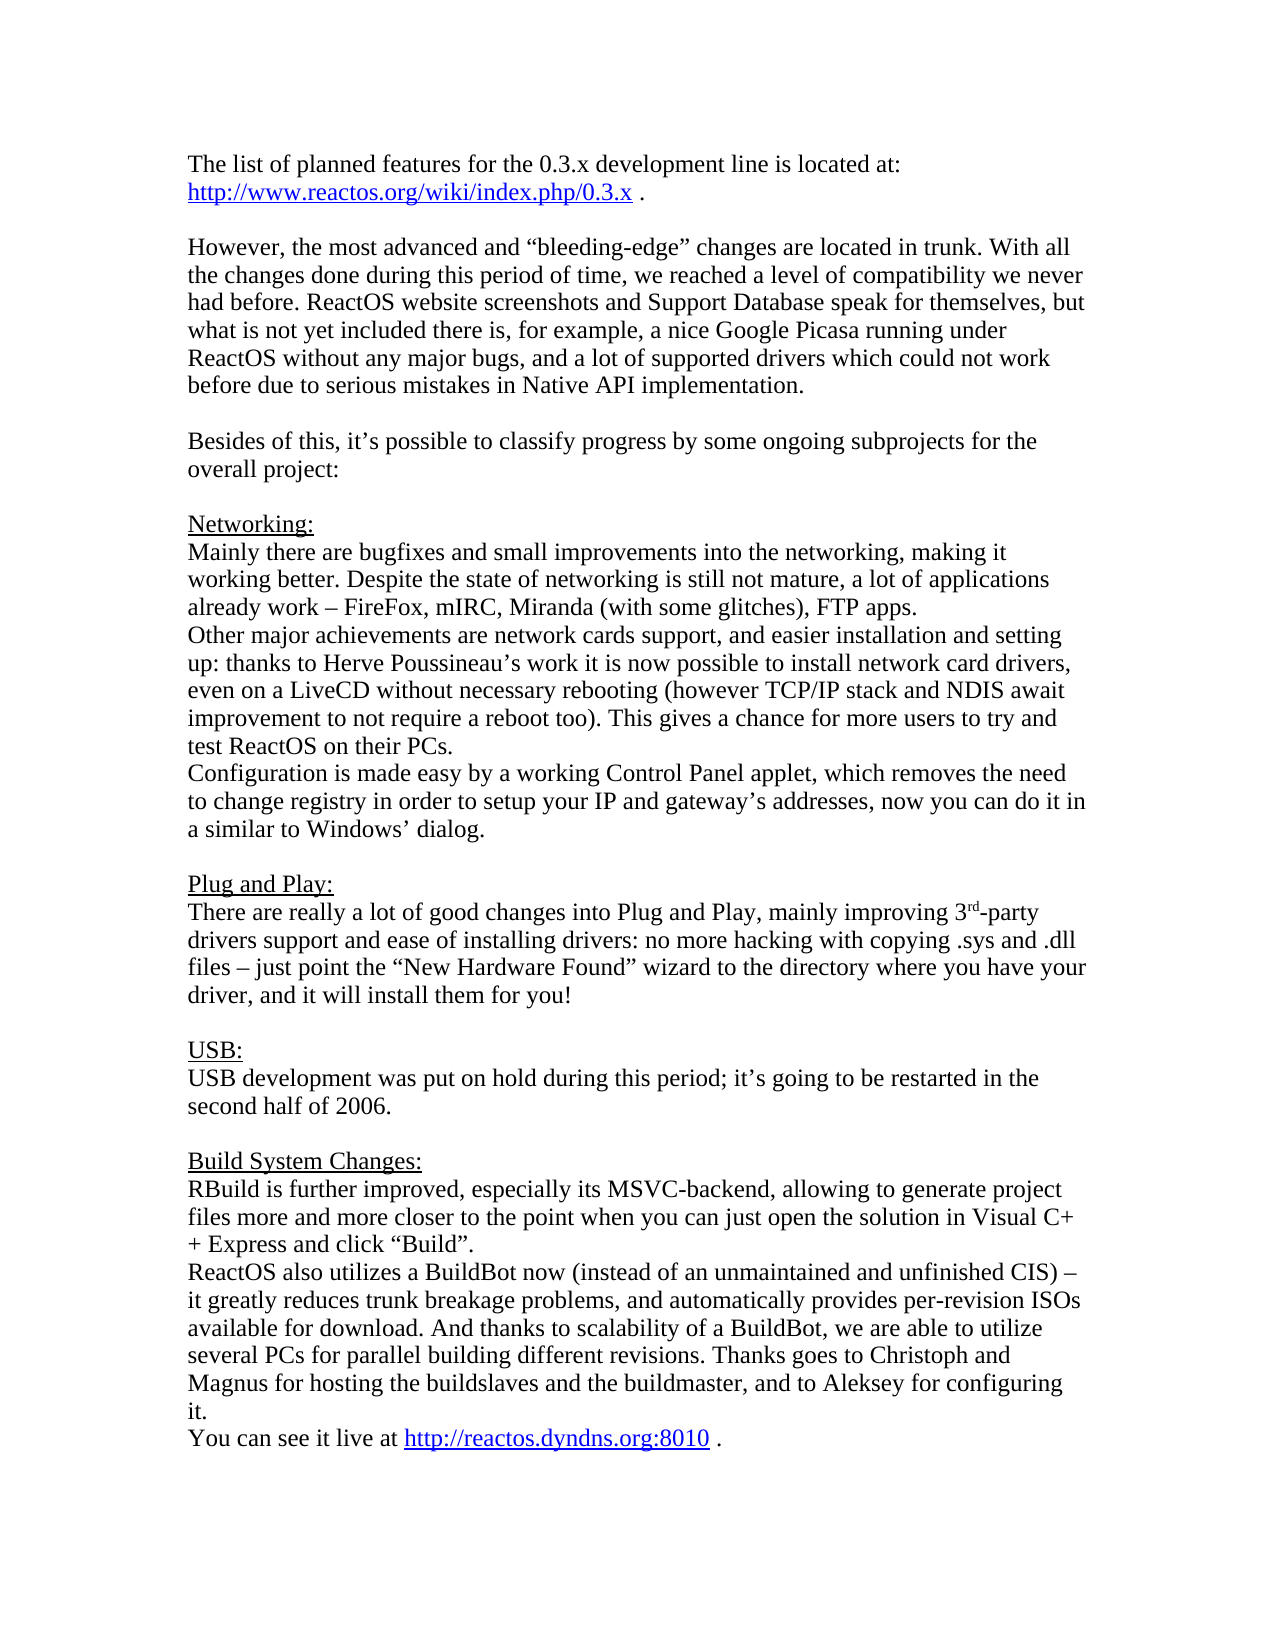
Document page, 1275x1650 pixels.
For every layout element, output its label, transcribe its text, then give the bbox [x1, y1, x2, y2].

text Besides of this, it’s possible to classify progress by some ongoing subprojects for the overall project: [187, 427, 1087, 482]
text There are really a lot of good changes into Plug and Play, mainly improving 3rd-party drivers support and ease of installing drivers: no more hacking with copying .sys and .dll files – just point the “New Hardware Found” wizard to the directory where you have your driver, and it will install them for you! [187, 898, 1087, 1009]
text Configuration is made easy by a working Control Panel applet, which removes the need to change registry in order to setup your IP and gateway’s addresses, now you can do it in a similar to Windows’ dialog. [187, 759, 1087, 843]
text USB development was put on hold during this period; it’s going to be restarted in the second half of 2006. [187, 1064, 1087, 1120]
text http://www.reactos.org/wiki/index.php/0.3.x . [187, 178, 1087, 205]
text ReactOS also utilizes a BuildBot now (instead of an unmaintained and unfinished CIS) – it greatly reduces trunk breakage problems, and automatically provides per-revision ISOs available for download. And thanks to scalability of a BuildBot, we are able to utilize several PCs for parallel building different revisions. Thanks goes to Christoph and Magnus for hosting the buildslaves and the buildmaster, and to Aleksey for configuring it. [187, 1258, 1087, 1424]
text USB: [187, 1037, 1087, 1064]
text However, the most advanced and “bleeding-edge” changes are located in trunk. With all the changes done during this period of time, we reached a level of compatibility we never had before. ReactOS website screenshots and Support Database speak for themselves, but what is not yet included there is, for example, a nice Google Picasa running under ReactOS without any major bugs, and a lot of supported drivers which could not work before due to serious mistakes in Native API implementation. [187, 233, 1087, 399]
text Mainly there are bugfixes and small improvements into the networking, making it working better. Despite the state of networking is still not mature, a lot of applications already work – FireFox, mIRC, Miranda (with some glitches), FTP apps. [187, 538, 1087, 621]
text The list of planned features for the 0.3.x development line is located at: [187, 150, 1087, 178]
text Build System Changes: [187, 1147, 1087, 1175]
text RBuild is further improved, especially its MSVC-backend, allowing to generate project files more and more closer to the point when you can just open the solution in Visual C++ Express and click “Build”. [187, 1175, 1087, 1258]
text You can see it live at http://reactos.dyndns.org:8010 . [187, 1424, 1087, 1452]
text Networking: [187, 510, 1087, 538]
text Plug and Play: [187, 870, 1087, 898]
text Other major achievements are network cards support, and easier installation and setting up: thanks to Herve Poussineau’s work it is now possible to install network card drivers, even on a LiveCD without necessary rebooting (however TCP/IP stack and NDIS await improvement to not require a reboot too). This gives a chance for more users to try and test ReactOS on their PCs. [187, 621, 1087, 759]
